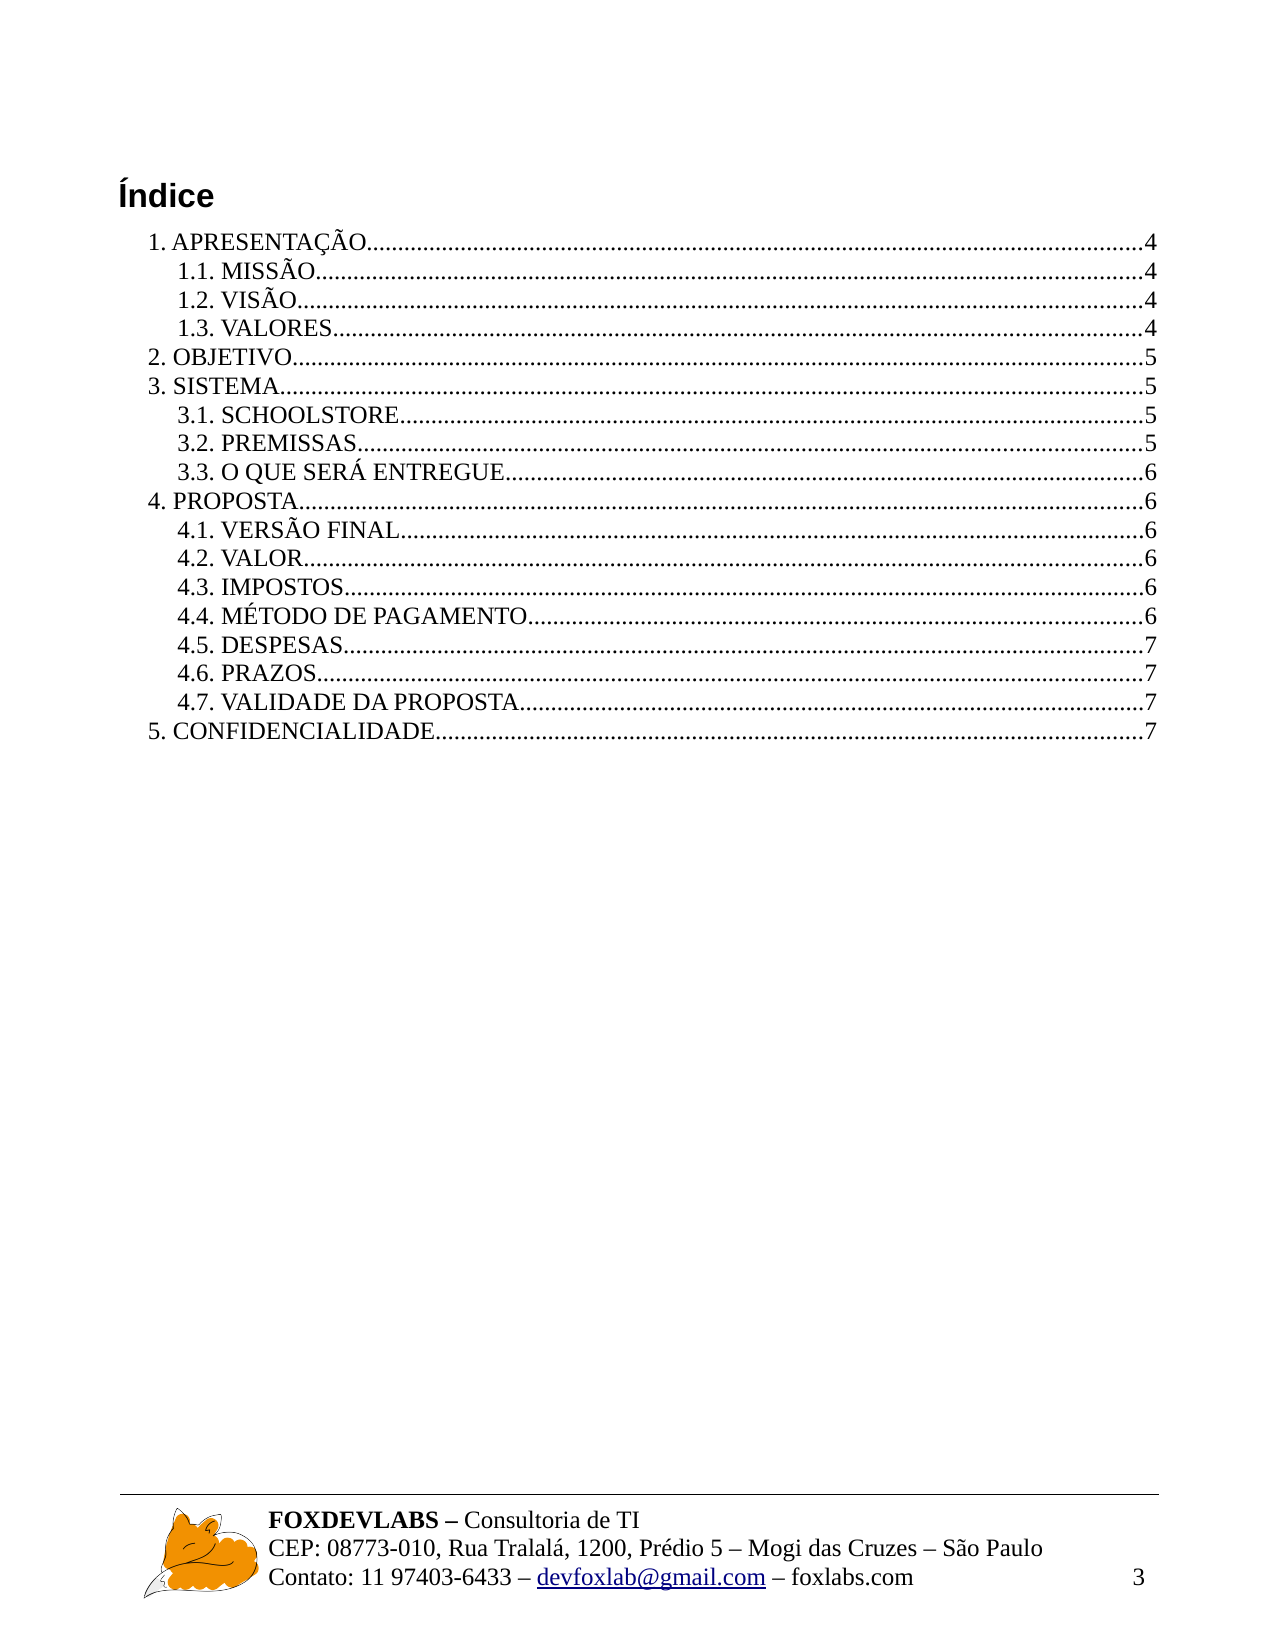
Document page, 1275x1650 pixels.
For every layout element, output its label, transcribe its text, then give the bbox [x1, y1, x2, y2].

text 1.1. MISSÃO 4 [177, 256, 1157, 285]
text 4.6. PRAZOS 7 [177, 658, 1157, 687]
text 4.1. VERSÃO FINAL 6 [177, 515, 1157, 543]
text 1.3. VALORES 4 [177, 313, 1157, 342]
text 1.2. VISÃO 4 [177, 285, 1157, 313]
text 3.3. O QUE SERÁ ENTREGUE 6 [177, 457, 1157, 486]
text 4. PROPOSTA 6 [148, 486, 1157, 515]
text 2. OBJETIVO 5 [148, 342, 1157, 371]
subtitle Índice [118, 176, 1157, 215]
text 4.5. DESPESAS 7 [177, 630, 1157, 658]
text 3. SISTEMA 5 [148, 371, 1157, 400]
text 3.2. PREMISSAS 5 [177, 428, 1157, 457]
text 4.2. VALOR 6 [177, 543, 1157, 572]
text 4.7. VALIDADE DA PROPOSTA 7 [177, 687, 1157, 716]
text 5. CONFIDENCIALIDADE 7 [148, 716, 1157, 745]
text 4.3. IMPOSTOS 6 [177, 572, 1157, 601]
text 1. APRESENTAÇÃO 4 [148, 227, 1157, 256]
picture [143, 1508, 259, 1599]
text 4.4. MÉTODO DE PAGAMENTO 6 [177, 601, 1157, 630]
text 3.1. SCHOOLSTORE 5 [177, 400, 1157, 428]
